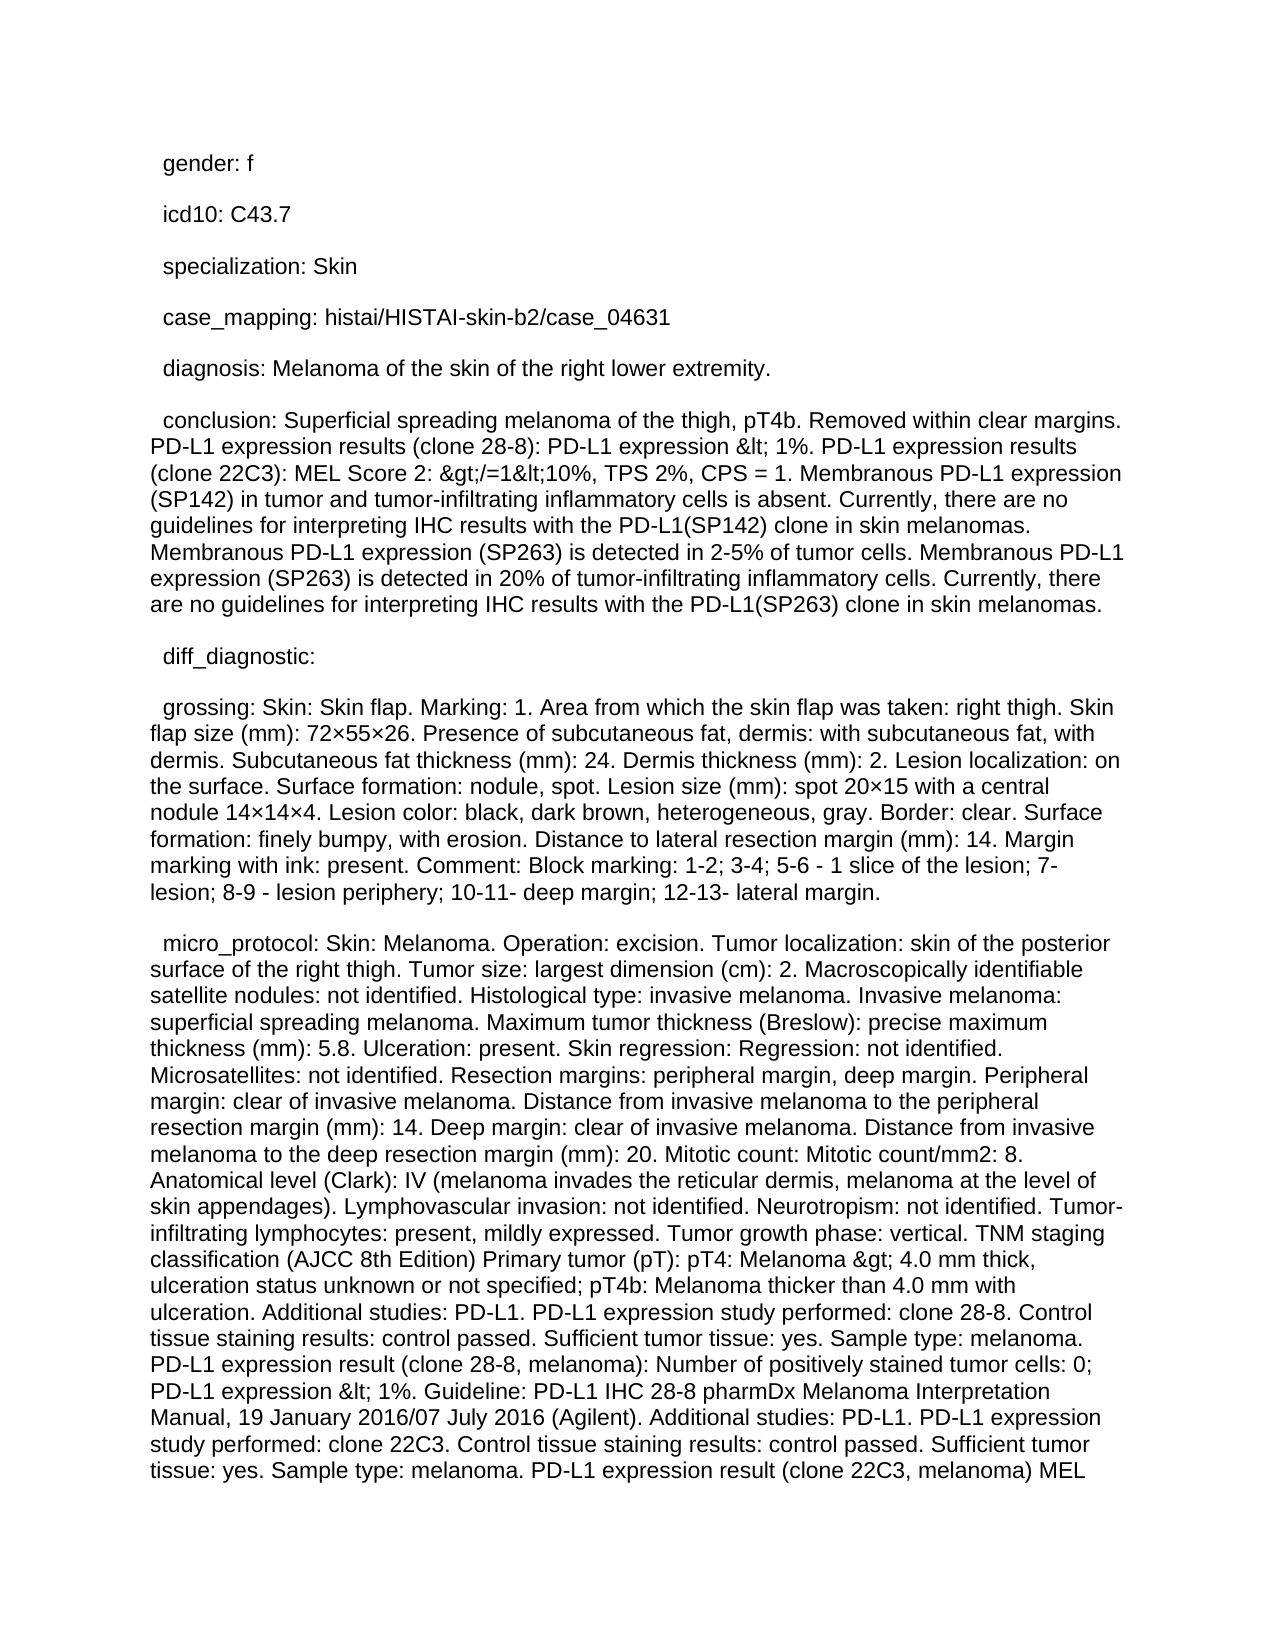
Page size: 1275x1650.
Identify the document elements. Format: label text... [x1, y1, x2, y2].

text grossing: Skin: Skin flap. Marking: 1. Area from which the skin flap was taken: right thigh. Skin flap size (mm): 72×55×26. Presence of subcutaneous fat, dermis: with subcutaneous fat, with dermis. Subcutaneous fat thickness (mm): 24. Dermis thickness (mm): 2. Lesion localization: on the surface. Surface formation: nodule, spot. Lesion size (mm): spot 20×15 with a central nodule 14×14×4. Lesion color: black, dark brown, heterogeneous, gray. Border: clear. Surface formation: finely bumpy, with erosion. Distance to lateral resection margin (mm): 14. Margin marking with ink: present. Comment: Block marking: 1-2; 3-4; 5-6 - 1 slice of the lesion; 7- lesion; 8-9 - lesion periphery; 10-11- deep margin; 12-13- lateral margin. [150, 694, 1125, 905]
text case_mapping: histai/HISTAI-skin-b2/case_04631 [150, 304, 1125, 330]
text gender: f [150, 150, 1125, 176]
text diff_diagnostic: [150, 643, 1125, 669]
text micro_protocol: Skin: Melanoma. Operation: excision. Tumor localization: skin of the posterior surface of the right thigh. Tumor size: largest dimension (cm): 2. Macroscopically identifiable satellite nodules: not identified. Histological type: invasive melanoma. Invasive melanoma: superficial spreading melanoma. Maximum tumor thickness (Breslow): precise maximum thickness (mm): 5.8. Ulceration: present. Skin regression: Regression: not identified. Microsatellites: not identified. Resection margins: peripheral margin, deep margin. Peripheral margin: clear of invasive melanoma. Distance from invasive melanoma to the peripheral resection margin (mm): 14. Deep margin: clear of invasive melanoma. Distance from invasive melanoma to the deep resection margin (mm): 20. Mitotic count: Mitotic count/mm2: 8. Anatomical level (Clark): IV (melanoma invades the reticular dermis, melanoma at the level of skin appendages). Lymphovascular invasion: not identified. Neurotropism: not identified. Tumor-infiltrating lymphocytes: present, mildly expressed. Tumor growth phase: vertical. TNM staging classification (AJCC 8th Edition) Primary tumor (pT): pT4: Melanoma &gt; 4.0 mm thick, ulceration status unknown or not specified; pT4b: Melanoma thicker than 4.0 mm with ulceration. Additional studies: PD-L1. PD-L1 expression study performed: clone 28-8. Control tissue staining results: control passed. Sufficient tumor tissue: yes. Sample type: melanoma. PD-L1 expression result (clone 28-8, melanoma): Number of positively stained tumor cells: 0; PD-L1 expression &lt; 1%. Guideline: PD-L1 IHC 28-8 pharmDx Melanoma Interpretation Manual, 19 January 2016/07 July 2016 (Agilent). Additional studies: PD-L1. PD-L1 expression study performed: clone 22C3. Control tissue staining results: control passed. Sufficient tumor tissue: yes. Sample type: melanoma. PD-L1 expression result (clone 22C3, melanoma) MEL [150, 930, 1125, 1483]
text conclusion: Superficial spreading melanoma of the thigh, pT4b. Removed within clear margins. PD-L1 expression results (clone 28-8): PD-L1 expression &lt; 1%. PD-L1 expression results (clone 22C3): MEL Score 2: &gt;/=1&lt;10%, TPS 2%, CPS = 1. Membranous PD-L1 expression (SP142) in tumor and tumor-infiltrating inflammatory cells is absent. Currently, there are no guidelines for interpreting IHC results with the PD-L1(SP142) clone in skin melanomas. Membranous PD-L1 expression (SP263) is detected in 2-5% of tumor cells. Membranous PD-L1 expression (SP263) is detected in 20% of tumor-infiltrating inflammatory cells. Currently, there are no guidelines for interpreting IHC results with the PD-L1(SP263) clone in skin melanomas. [150, 407, 1125, 618]
text diagnosis: Melanoma of the skin of the right lower extremity. [150, 355, 1125, 382]
text specialization: Skin [150, 253, 1125, 279]
text icd10: C43.7 [150, 201, 1125, 228]
